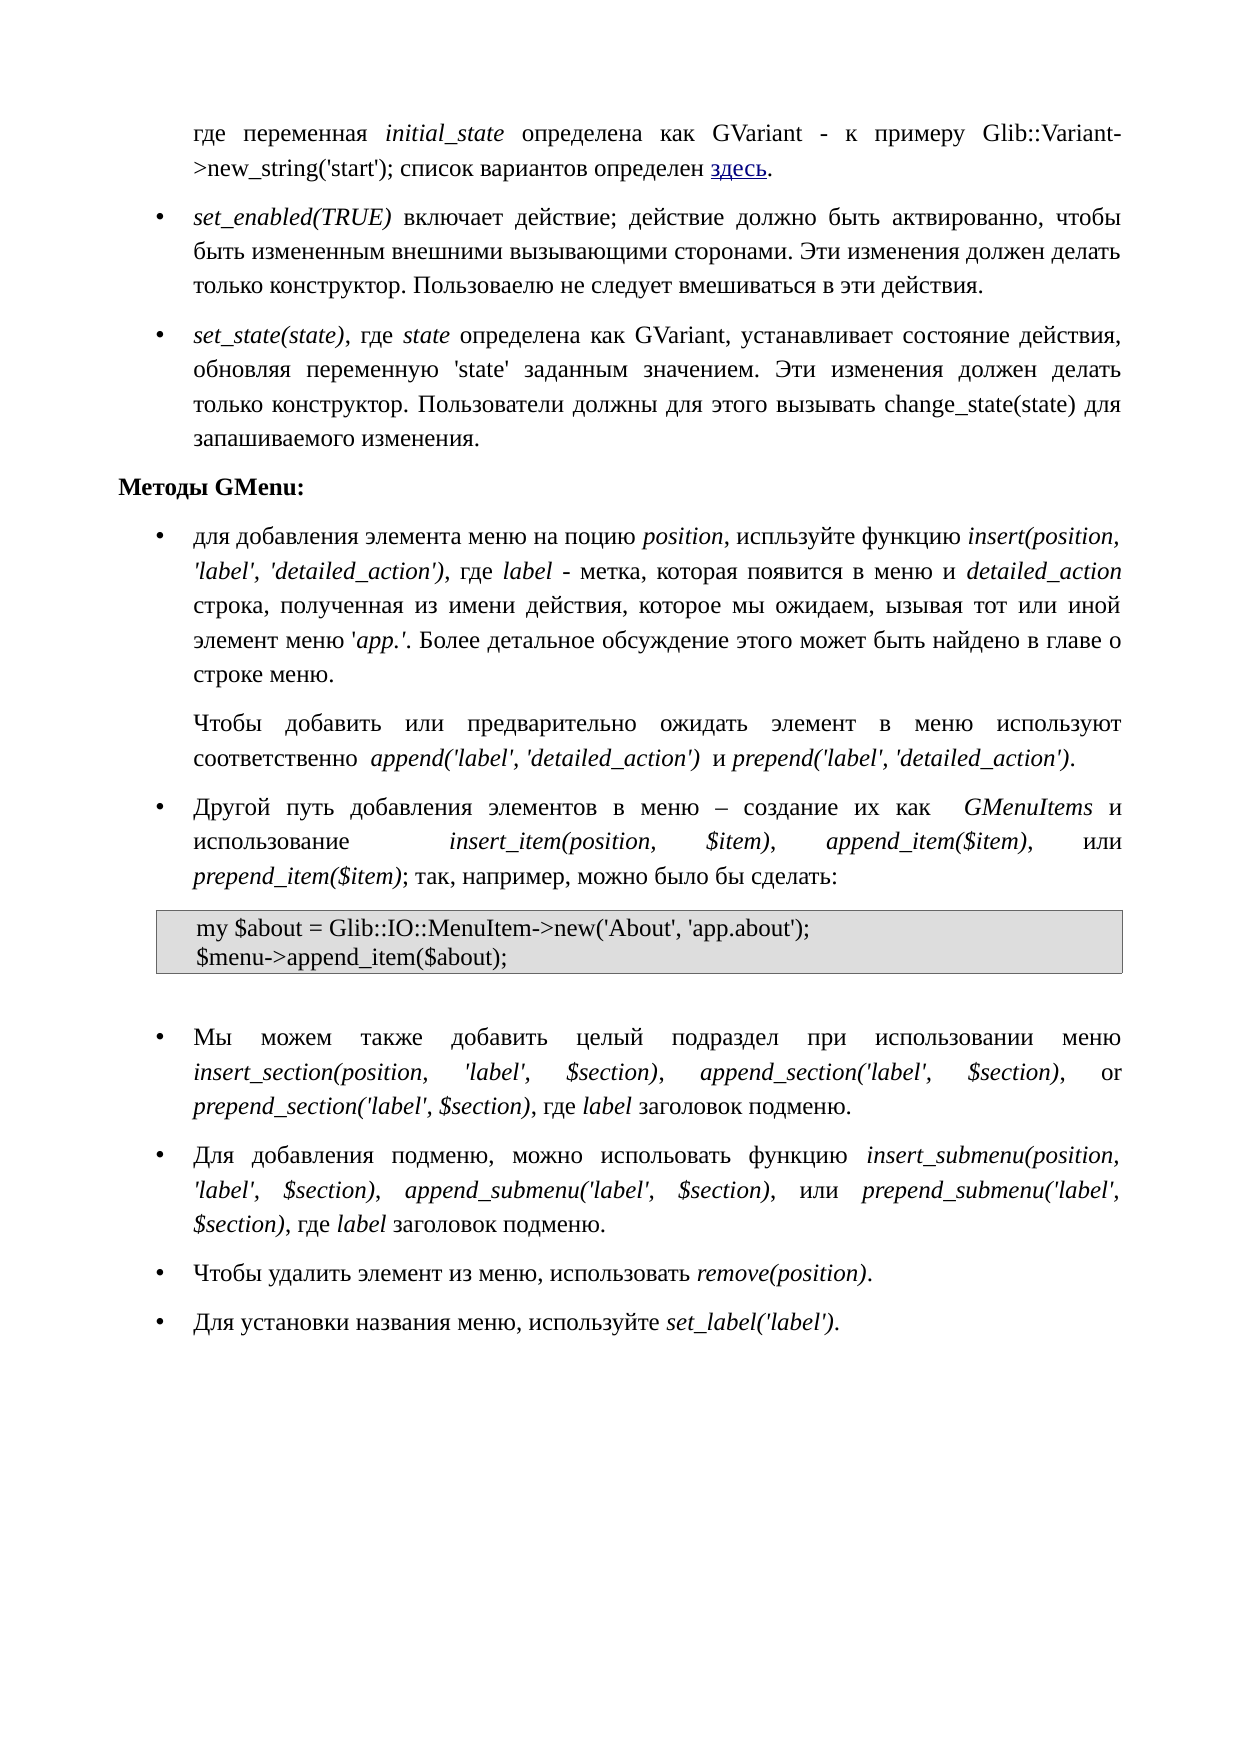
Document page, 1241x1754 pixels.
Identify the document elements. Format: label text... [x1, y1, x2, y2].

list Мы можем также добавить целый подраздел при использовании меню insert_section(position, 'label', $section), append_section('label', $section), or prepend_section('label', $section), где label заголовок подменю. [156, 1022, 1122, 1120]
list my $about = Glib::IO::MenuItem->new('About', 'app.about'); [157, 911, 1122, 938]
list Чтобы удалить элемент из меню, использовать remove(position). [156, 1258, 1122, 1287]
list Чтобы добавить или предварительно ожидать элемент в меню используют соответственно append('label', 'detailed_action') и prepend('label', 'detailed_action'). [156, 708, 1122, 771]
text Методы GMenu: [118, 472, 1122, 501]
list $menu->append_item($about); [157, 938, 1122, 973]
list Другой путь добавления элементов в меню – создание их как GMenuItems и использование insert_item(position, $item), append_item($item), или prepend_item($item); так, например, можно было бы сделать: [156, 792, 1122, 889]
list для добавления элемента меню на поцию position, испльзуйте функцию insert(position, 'label', 'detailed_action'), где label - метка, которая появится в меню и detailed_action строка, полученная из имени действия, которое мы ожидаем, ызывая тот или иной элемент меню 'app.'. Более детальное обсуждение этого может быть найдено в главе о строке меню. [156, 521, 1122, 688]
list где переменная initial_state определена как GVariant - к примеру Glib::Variant->new_string('start'); список вариантов определен здесь. [156, 118, 1122, 181]
list Для добавления подменю, можно испольовать функцию insert_submenu(position, 'label', $section), append_submenu('label', $section), или prepend_submenu('label', $section), где label заголовок подменю. [156, 1140, 1122, 1238]
list set_state(state), где state определена как GVariant, устанавливает состояние действия, обновляя переменную 'state' заданным значением. Эти изменения должен делать только конструктор. Пользователи должны для этого вызывать change_state(state) для запашиваемого изменения. [156, 320, 1122, 452]
list set_enabled(TRUE) включает действие; действие должно быть актвированно, чтобы быть измененным внешними вызывающими сторонами. Эти изменения должен делать только конструктор. Пользоваелю не следует вмешиваться в эти действия. [156, 202, 1122, 299]
list Для установки названия меню, используйте set_label('label'). [156, 1307, 1122, 1336]
